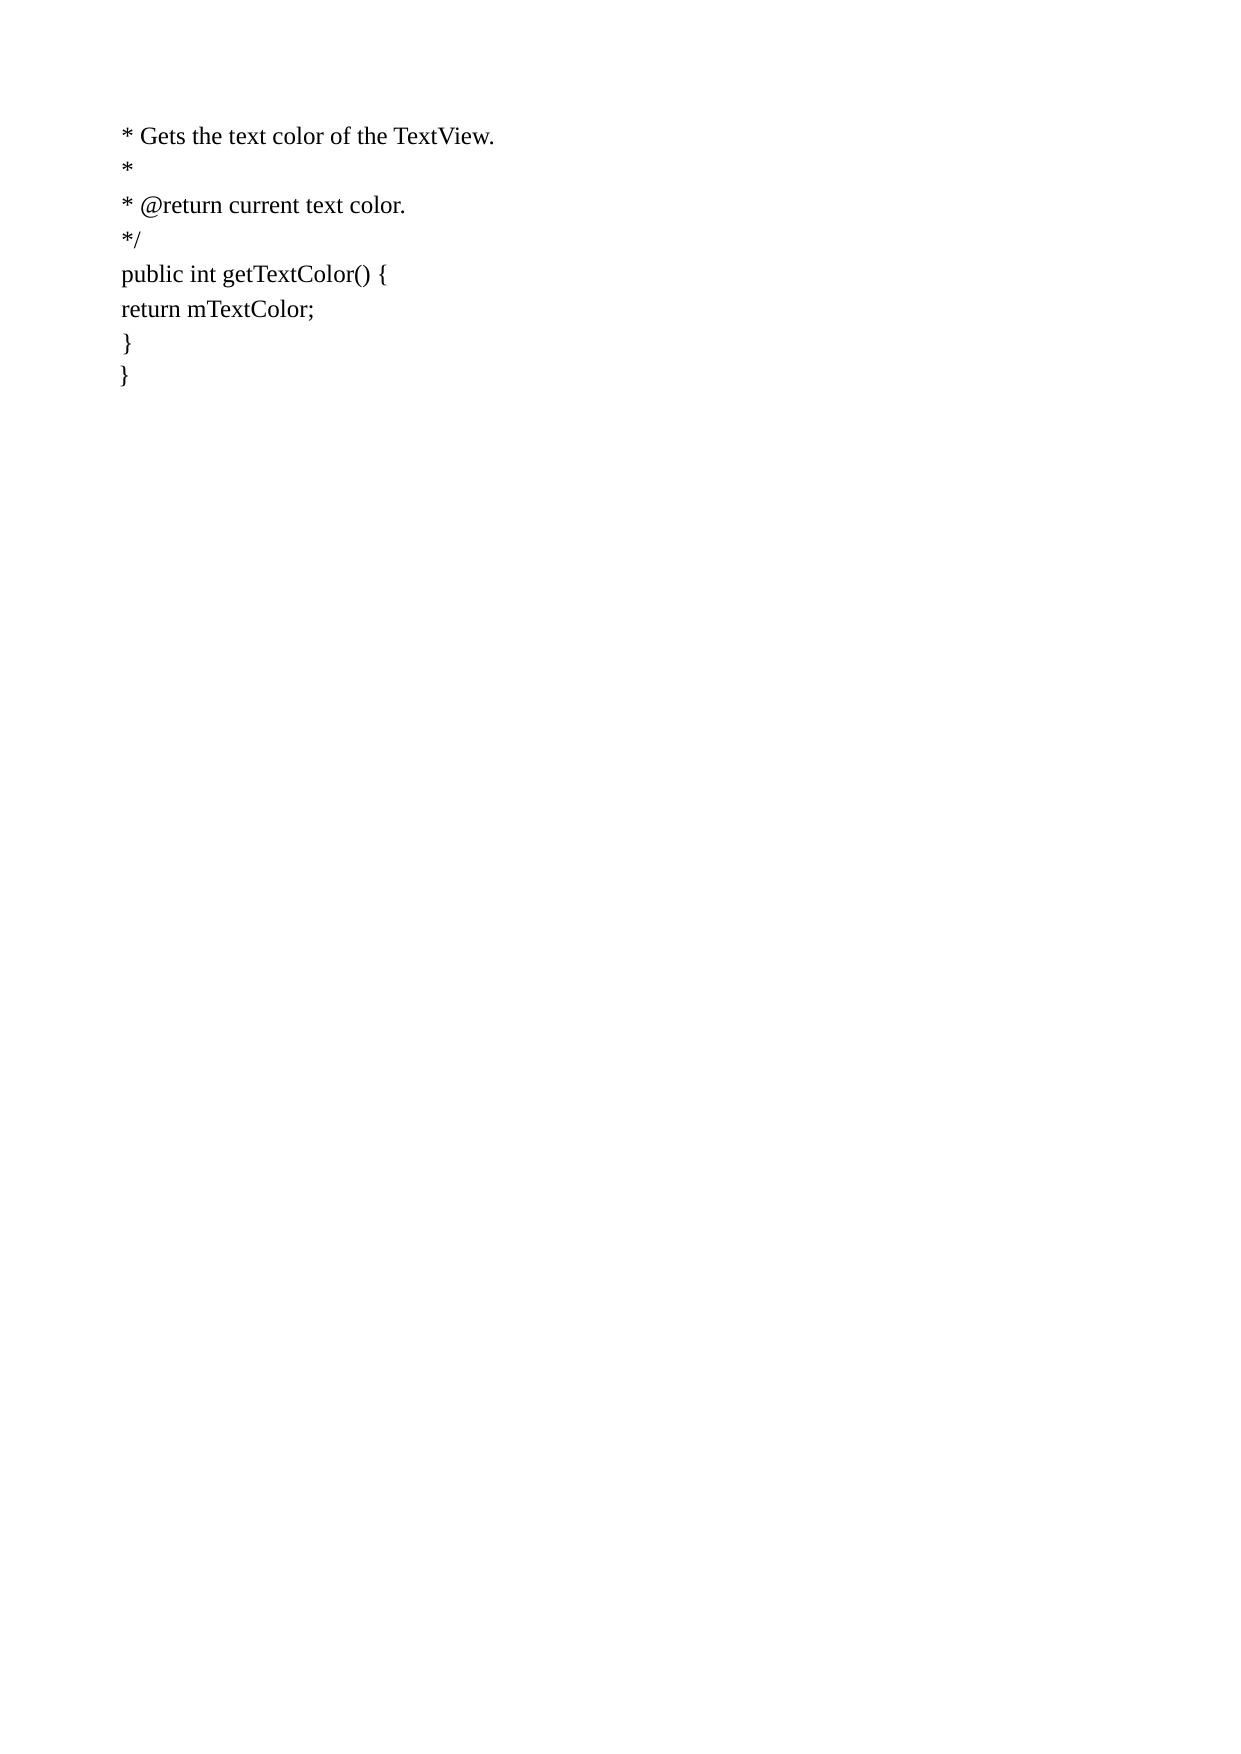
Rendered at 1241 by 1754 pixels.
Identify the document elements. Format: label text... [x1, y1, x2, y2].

table_header return mTextColor; [118, 291, 327, 326]
table_header */ [118, 222, 154, 256]
table_header * Gets the text color of the TextView. [118, 118, 507, 153]
text } [118, 360, 1122, 389]
table_header public int getTextColor() { [118, 256, 402, 291]
table_header } [118, 326, 148, 360]
table_header * @return current text color. [118, 187, 419, 222]
table_header * [118, 153, 148, 187]
